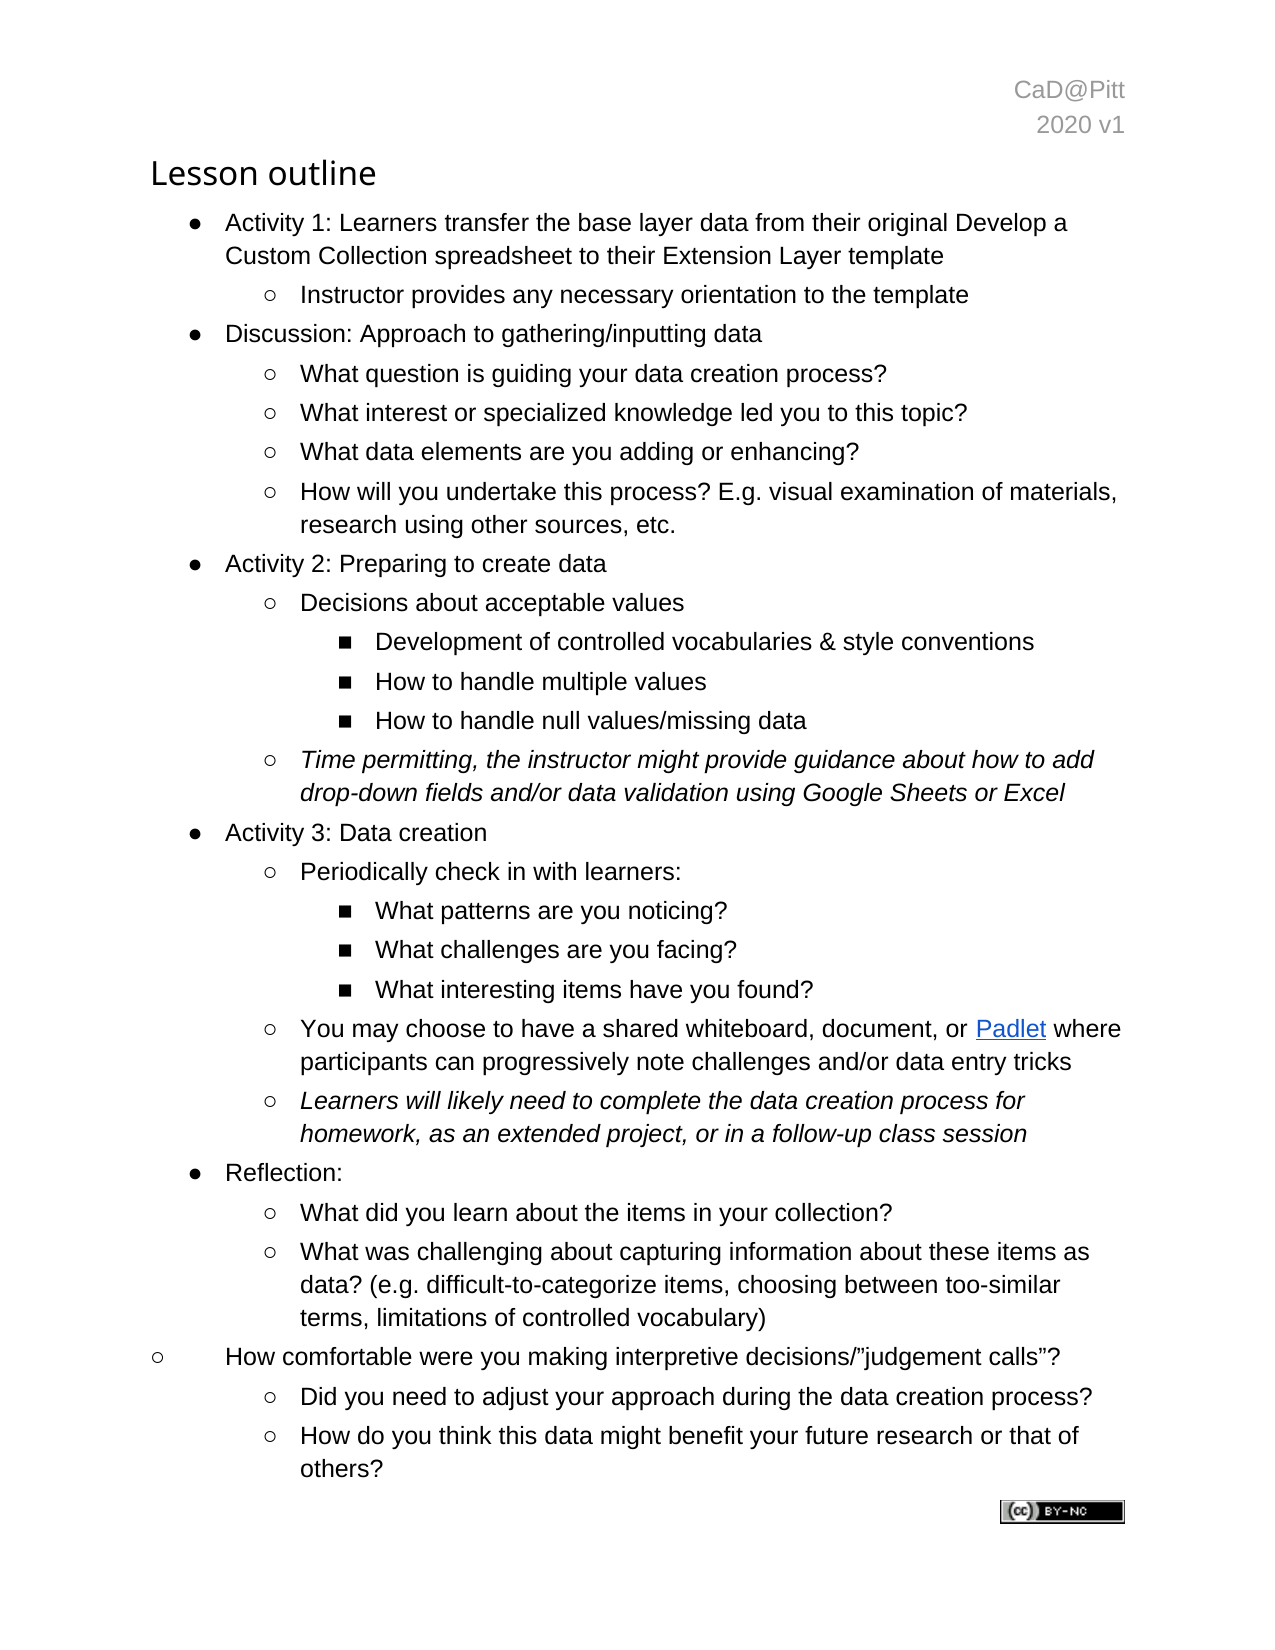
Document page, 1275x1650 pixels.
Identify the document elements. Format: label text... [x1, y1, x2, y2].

list You may choose to have a shared whiteboard, document, or Padlet where participants can progressively note challenges and/or data entry tricks [262, 1014, 1125, 1076]
list Learners will likely need to complete the data creation process for homework, as an extended project, or in a follow-up class session [262, 1086, 1125, 1148]
list Activity 3: Data creation [187, 817, 1125, 846]
list Decisions about acceptable values [262, 588, 1125, 617]
list Reflection: [187, 1158, 1125, 1187]
list Activity 1: Learners transfer the base layer data from their original Develop a Custom Collection spreadsheet to their Extension Layer template [187, 208, 1125, 270]
list How comfortable were you making interpretive decisions/”judgement calls”? [150, 1342, 1144, 1371]
list Instructor provides any necessary orientation to the template [262, 280, 1125, 309]
list What question is guiding your data creation process? [262, 359, 1125, 387]
list How to handle null values/missing data [337, 706, 1125, 735]
list What data elements are you adding or enhancing? [262, 437, 1125, 466]
subtitle Lesson outline [150, 150, 1125, 195]
list What was challenging about capturing information about these items as data? (e.g. difficult-to-categorize items, choosing between too-similar terms, limitations of controlled vocabulary) [262, 1237, 1125, 1332]
list Did you need to adjust your approach during the data creation process? [262, 1382, 1125, 1410]
list Development of controlled vocabularies & style conventions [337, 627, 1125, 656]
list What interest or specialized knowledge led you to this topic? [262, 398, 1125, 427]
list What patterns are you noticing? [337, 896, 1125, 925]
list Periodically check in with learners: [262, 857, 1125, 886]
list What did you learn about the items in your collection? [262, 1198, 1125, 1226]
list Activity 2: Preparing to create data [187, 549, 1125, 578]
list Discussion: Approach to gathering/inputting data [187, 319, 1125, 348]
list How to handle multiple values [337, 667, 1125, 695]
list How will you undertake this process? E.g. visual examination of materials, research using other sources, etc. [262, 477, 1125, 538]
list What interesting items have you found? [337, 974, 1125, 1003]
list What challenges are you facing? [337, 935, 1125, 964]
list How do you think this data might benefit your future research or that of others? [262, 1421, 1125, 1483]
list Time permitting, the instructor might provide guidance about how to add drop-down fields and/or data validation using Google Sheets or Excel [262, 745, 1125, 807]
